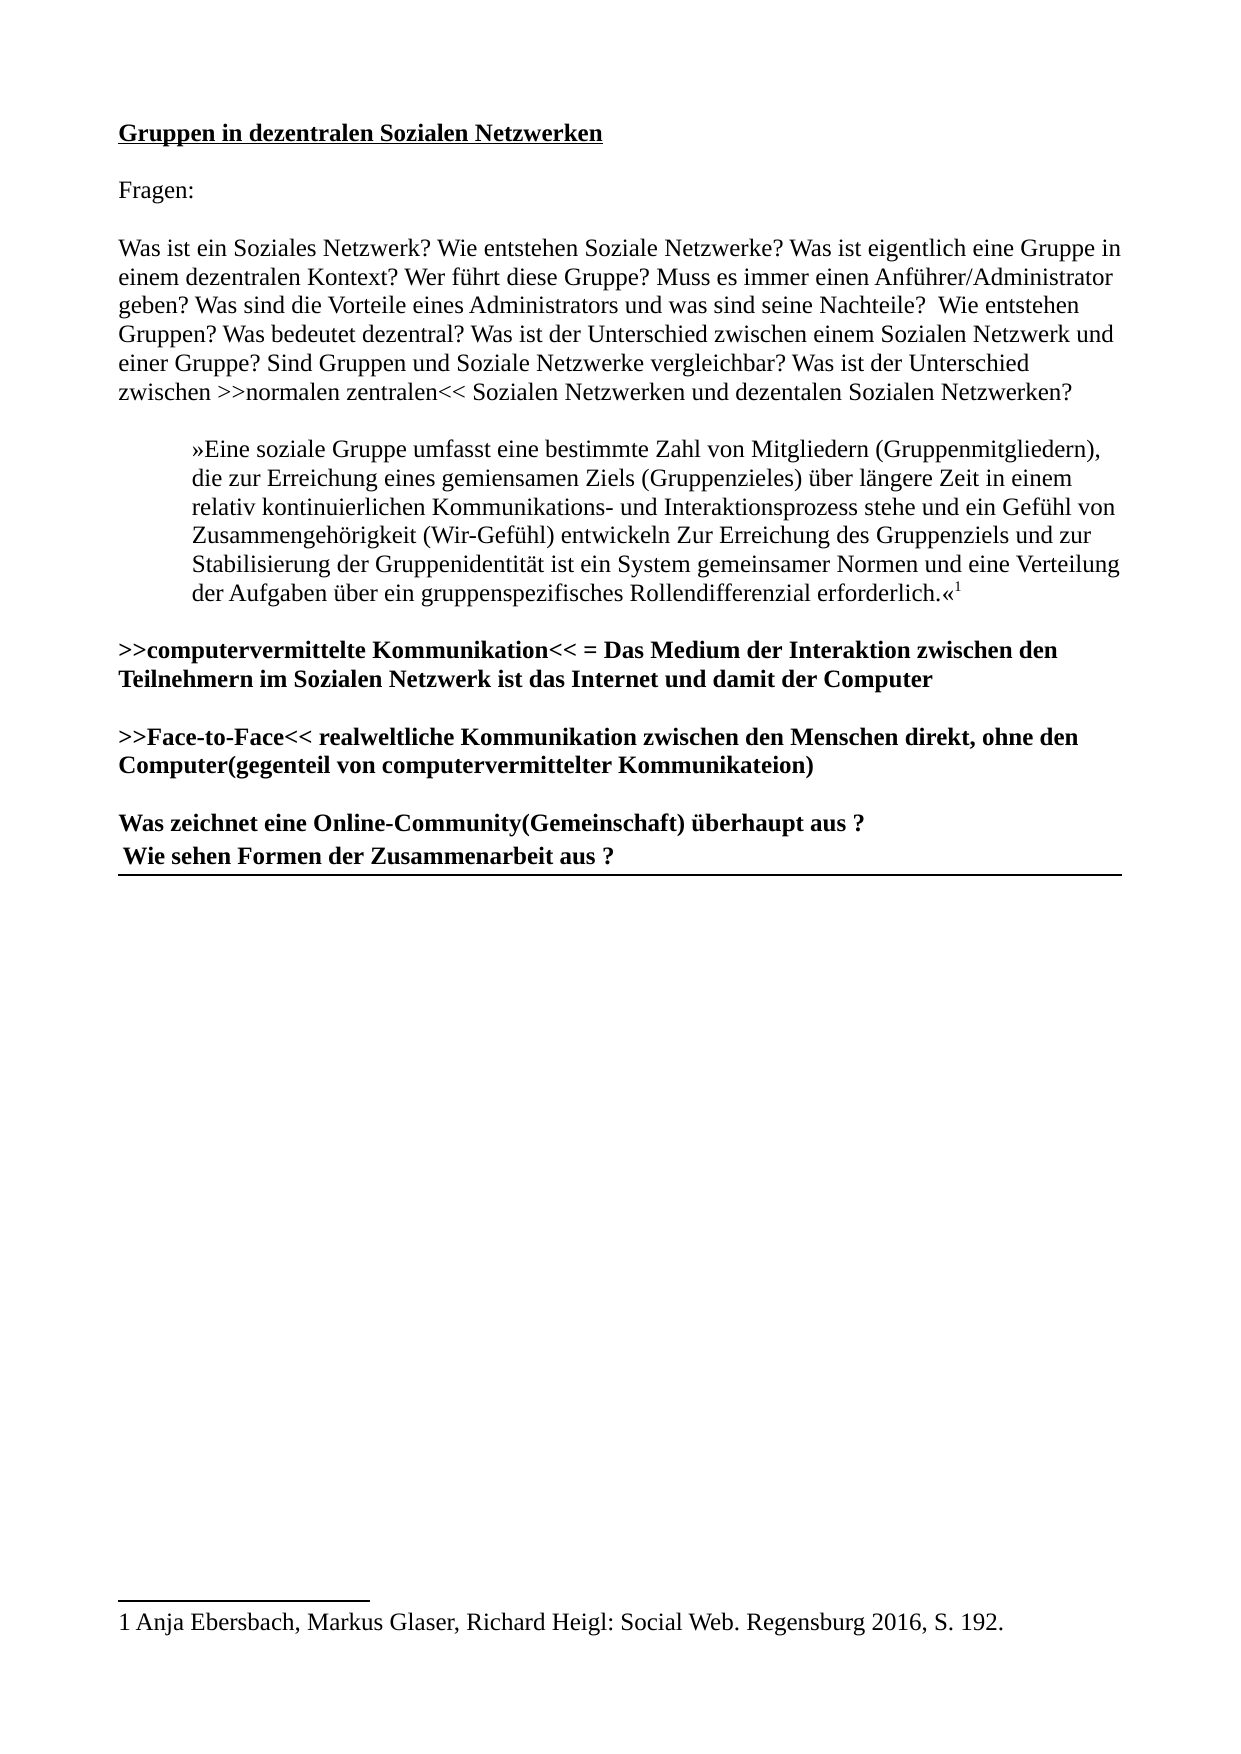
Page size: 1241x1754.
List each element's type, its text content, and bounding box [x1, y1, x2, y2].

text Wie sehen Formen der Zusammenarbeit aus ? [118, 837, 1122, 874]
text Was zeichnet eine Online-Community(Gemeinschaft) überhaupt aus ? [118, 808, 1122, 837]
text Gruppen in dezentralen Sozialen Netzwerken [118, 118, 1122, 147]
text >>Face-to-Face<< realweltliche Kommunikation zwischen den Menschen direkt, ohne den Computer(gegenteil von computervermittelter Kommunikateion) [118, 722, 1122, 779]
text >>computervermittelte Kommunikation<< = Das Medium der Interaktion zwischen den Teilnehmern im Sozialen Netzwerk ist das Internet und damit der Computer [118, 636, 1122, 693]
text Was ist ein Soziales Netzwerk? Wie entstehen Soziale Netzwerke? Was ist eigentlich eine Gruppe in einem dezentralen Kontext? Wer führt diese Gruppe? Muss es immer einen Anführer/Administrator geben? Was sind die Vorteile eines Administrators und was sind seine Nachteile? Wie entstehen Gruppen? Was bedeutet dezentral? Was ist der Unterschied zwischen einem Sozialen Netzwerk und einer Gruppe? Sind Gruppen und Soziale Netzwerke vergleichbar? Was ist der Unterschied zwischen >>normalen zentralen<< Sozialen Netzwerken und dezentalen Sozialen Netzwerken? [118, 233, 1122, 406]
text Anja Ebersbach, Markus Glaser, Richard Heigl: Social Web. Regensburg 2016, S. 192. [118, 1607, 1122, 1636]
text »Eine soziale Gruppe umfasst eine bestimmte Zahl von Mitgliedern (Gruppenmitgliedern), die zur Erreichung eines gemiensamen Ziels (Gruppenzieles) über längere Zeit in einem relativ kontinuierlichen Kommunikations- und Interaktionsprozess stehe und ein Gefühl von Zusammengehörigkeit (Wir-Gefühl) entwickeln Zur Erreichung des Gruppenziels und zur Stabilisierung der Gruppenidentität ist ein System gemeinsamer Normen und eine Verteilung der Aufgaben über ein gruppenspezifisches Rollendifferenzial erforderlich.« [192, 434, 1122, 607]
text Fragen: [118, 176, 1122, 204]
